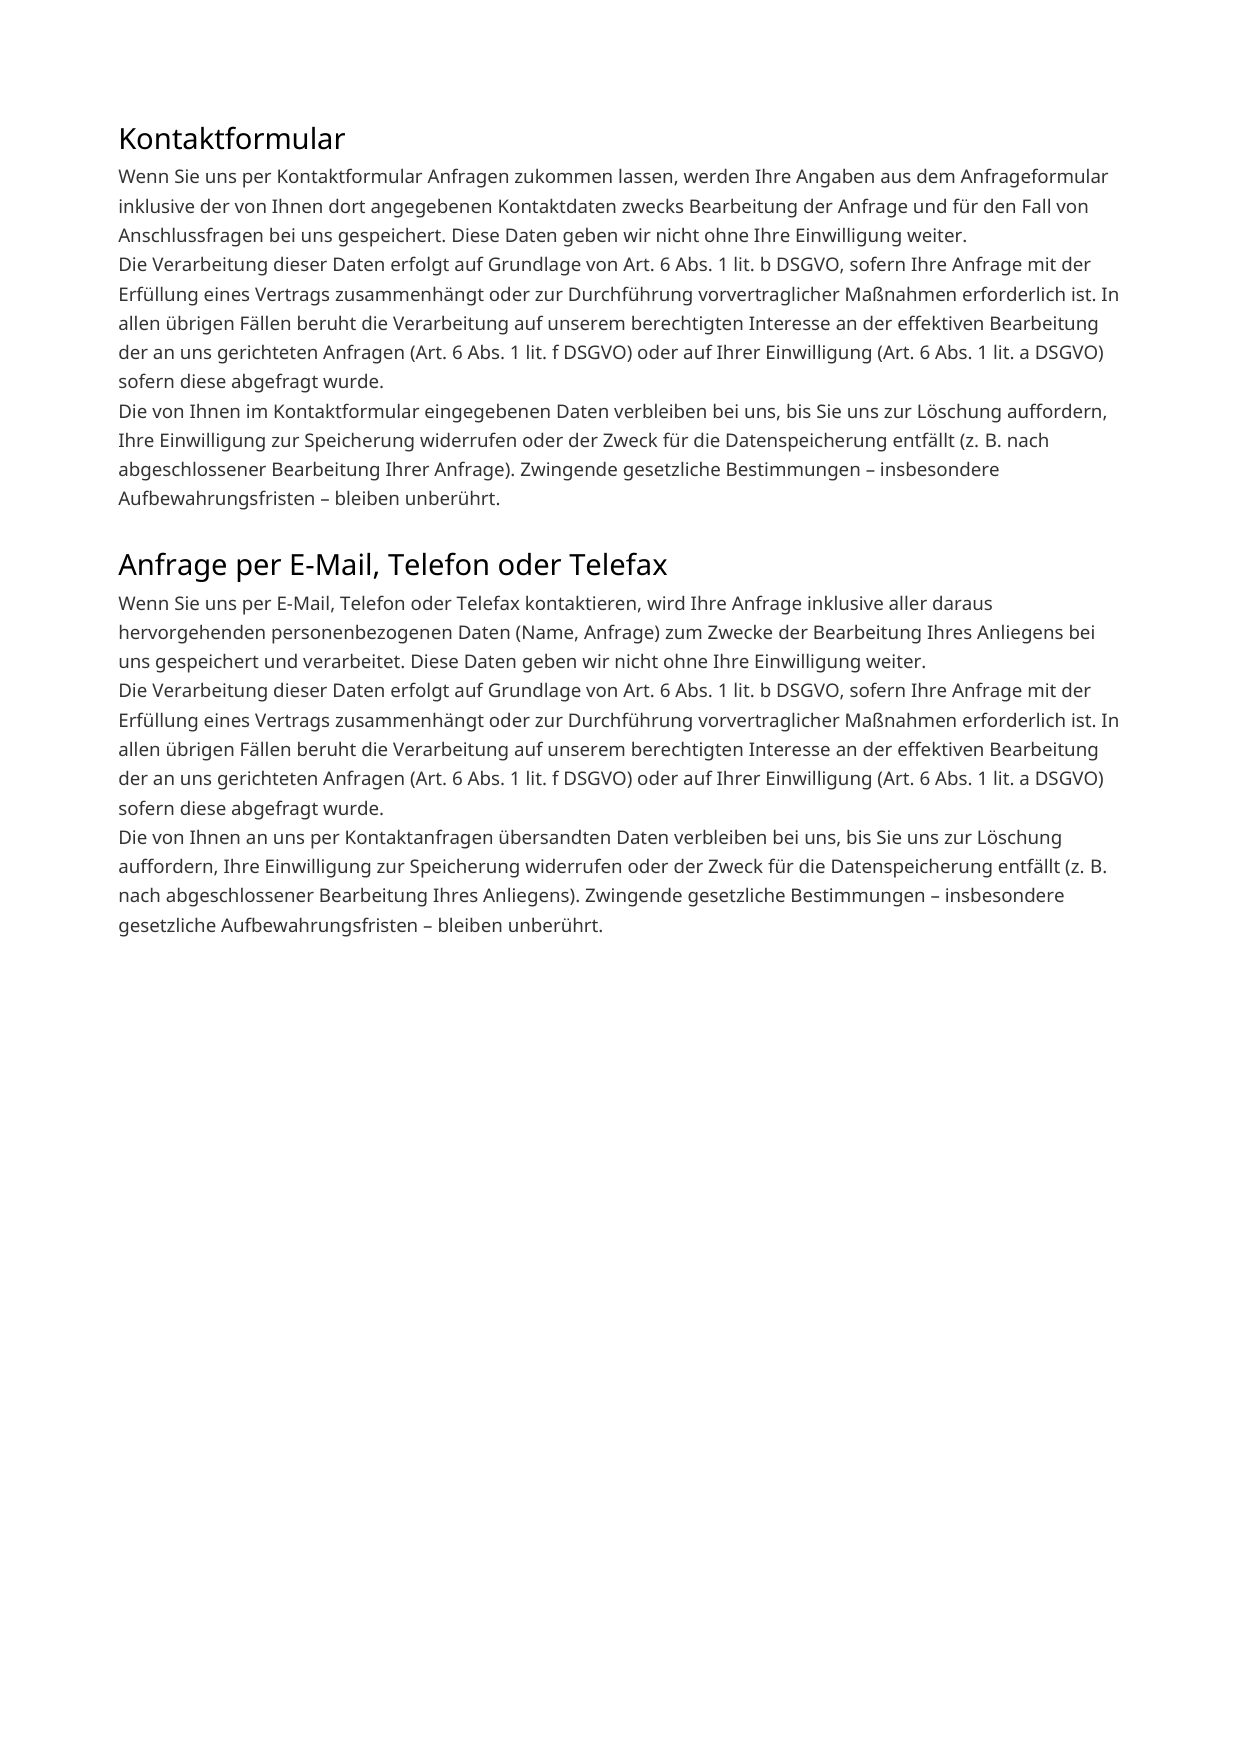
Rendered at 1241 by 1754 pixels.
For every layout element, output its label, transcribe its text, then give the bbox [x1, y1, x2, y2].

text Wenn Sie uns per Kontaktformular Anfragen zukommen lassen, werden Ihre Angaben aus dem Anfrageformular inklusive der von Ihnen dort angegebenen Kontaktdaten zwecks Bearbeitung der Anfrage und für den Fall von Anschlussfragen bei uns gespeichert. Diese Daten geben wir nicht ohne Ihre Einwilligung weiter. [118, 164, 1122, 248]
text Die von Ihnen im Kontaktformular eingegebenen Daten verbleiben bei uns, bis Sie uns zur Löschung auffordern, Ihre Einwilligung zur Speicherung widerrufen oder der Zweck für die Datenspeicherung entfällt (z. B. nach abgeschlossener Bearbeitung Ihrer Anfrage). Zwingende gesetzliche Bestimmungen – insbesondere Aufbewahrungsfristen – bleiben unberührt. [118, 398, 1122, 511]
subtitle Kontaktformular [118, 118, 1122, 158]
text Die Verarbeitung dieser Daten erfolgt auf Grundlage von Art. 6 Abs. 1 lit. b DSGVO, sofern Ihre Anfrage mit der Erfüllung eines Vertrags zusammenhängt oder zur Durchführung vorvertraglicher Maßnahmen erforderlich ist. In allen übrigen Fällen beruht die Verarbeitung auf unserem berechtigten Interesse an der effektiven Bearbeitung der an uns gerichteten Anfragen (Art. 6 Abs. 1 lit. f DSGVO) oder auf Ihrer Einwilligung (Art. 6 Abs. 1 lit. a DSGVO) sofern diese abgefragt wurde. [118, 678, 1122, 820]
subtitle Anfrage per E-Mail, Telefon oder Telefax [118, 544, 1122, 584]
text Die Verarbeitung dieser Daten erfolgt auf Grundlage von Art. 6 Abs. 1 lit. b DSGVO, sofern Ihre Anfrage mit der Erfüllung eines Vertrags zusammenhängt oder zur Durchführung vorvertraglicher Maßnahmen erforderlich ist. In allen übrigen Fällen beruht die Verarbeitung auf unserem berechtigten Interesse an der effektiven Bearbeitung der an uns gerichteten Anfragen (Art. 6 Abs. 1 lit. f DSGVO) oder auf Ihrer Einwilligung (Art. 6 Abs. 1 lit. a DSGVO) sofern diese abgefragt wurde. [118, 252, 1122, 394]
text Die von Ihnen an uns per Kontaktanfragen übersandten Daten verbleiben bei uns, bis Sie uns zur Löschung auffordern, Ihre Einwilligung zur Speicherung widerrufen oder der Zweck für die Datenspeicherung entfällt (z. B. nach abgeschlossener Bearbeitung Ihres Anliegens). Zwingende gesetzliche Bestimmungen – insbesondere gesetzliche Aufbewahrungsfristen – bleiben unberührt. [118, 824, 1122, 937]
text Wenn Sie uns per E-Mail, Telefon oder Telefax kontaktieren, wird Ihre Anfrage inklusive aller daraus hervorgehenden personenbezogenen Daten (Name, Anfrage) zum Zwecke der Bearbeitung Ihres Anliegens bei uns gespeichert und verarbeitet. Diese Daten geben wir nicht ohne Ihre Einwilligung weiter. [118, 590, 1122, 674]
